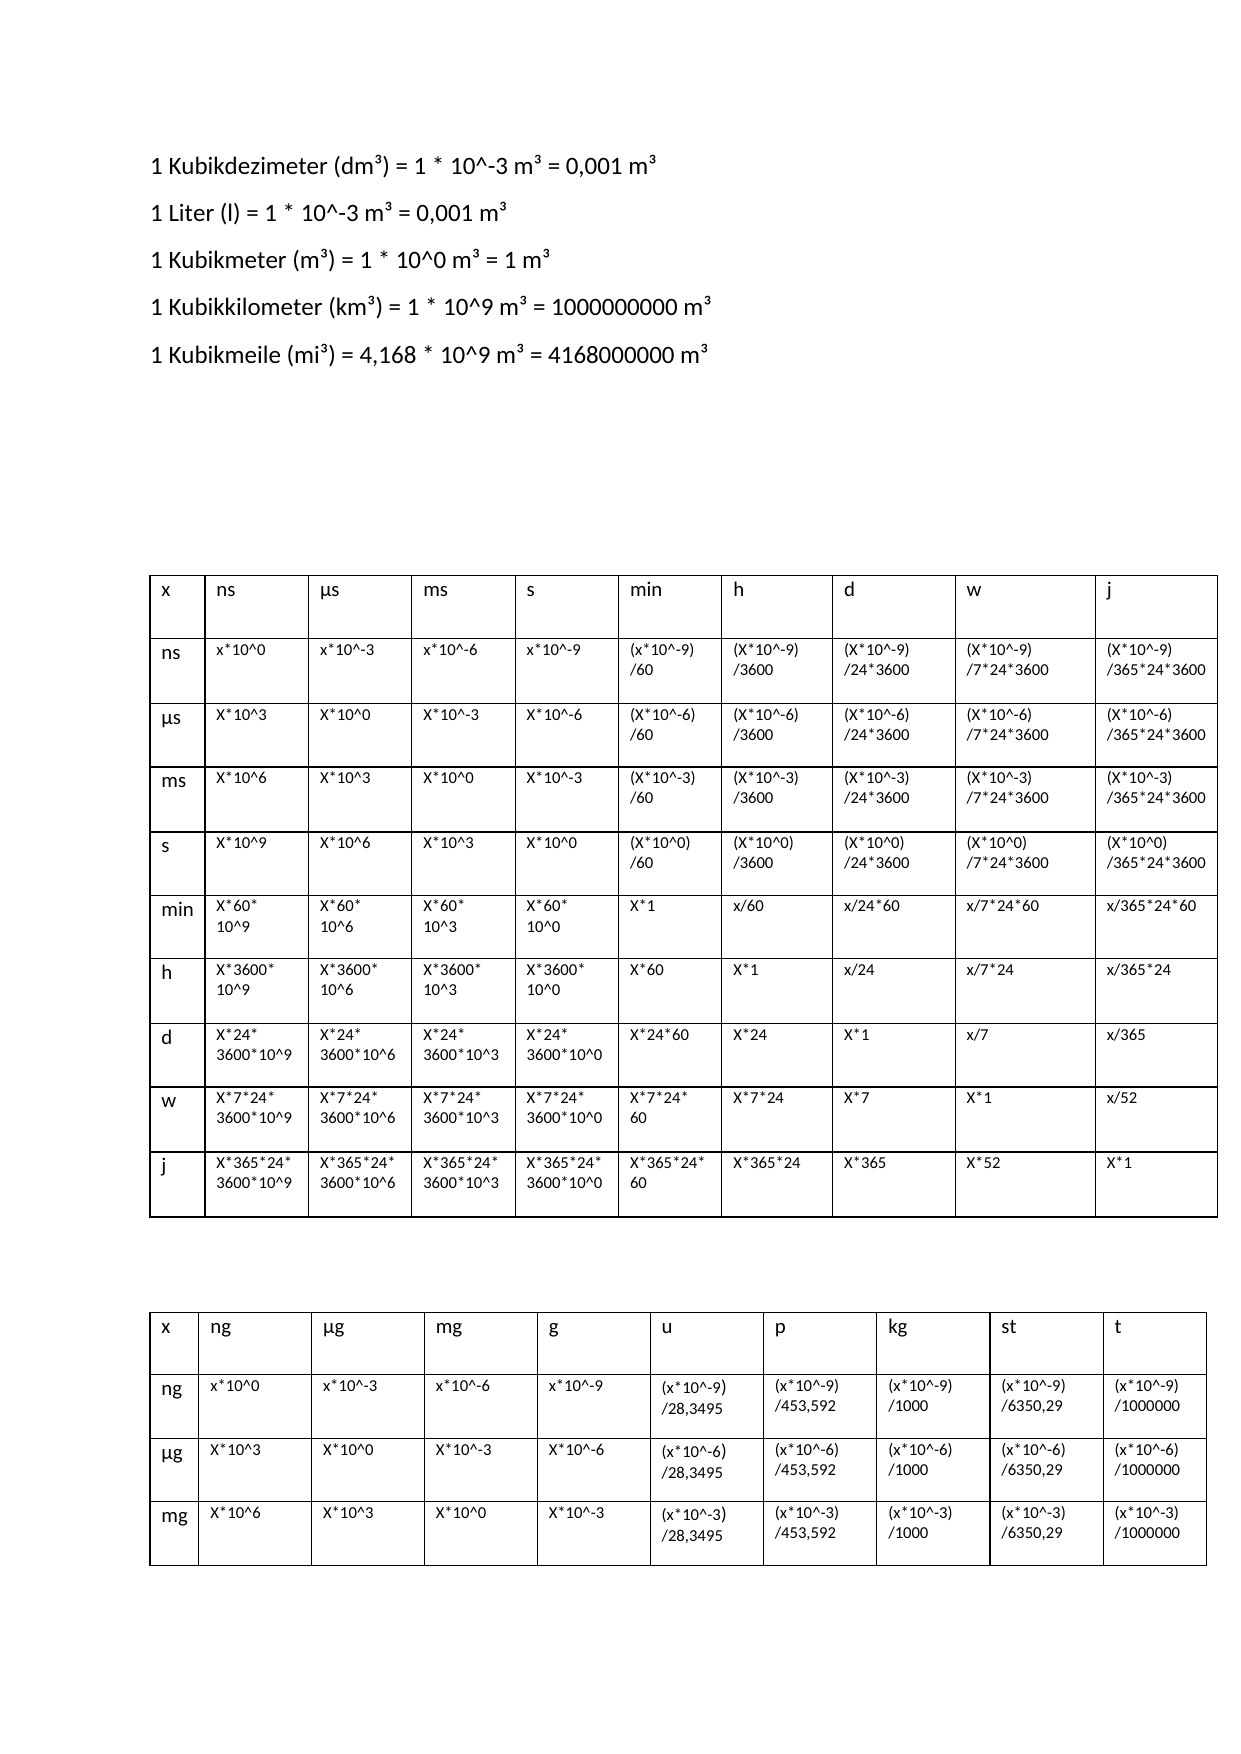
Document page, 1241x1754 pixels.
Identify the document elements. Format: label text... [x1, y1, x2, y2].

table_cell x*10^0 [206, 639, 308, 703]
table_header µs [309, 576, 411, 638]
table_header g [538, 1313, 650, 1374]
table_header x [151, 576, 204, 638]
table_cell X*10^-3 [516, 768, 618, 831]
table_cell X*60* 10^6 [309, 896, 411, 958]
table_cell X*24* 3600*10^6 [309, 1024, 411, 1086]
table_cell X*60* 10^9 [206, 896, 308, 958]
table_cell x/24 [833, 959, 955, 1023]
table_cell x/365*24*60 [1096, 896, 1217, 958]
table_cell x/52 [1096, 1088, 1217, 1151]
table_cell X*10^3 [309, 768, 411, 831]
table_cell X*365*24* 3600*10^6 [309, 1153, 411, 1216]
table_cell ns [151, 639, 204, 703]
table_cell (x*10^-9) /1000000 [1104, 1375, 1206, 1438]
table_cell (X*10^-6) /365*24*3600 [1096, 704, 1217, 766]
table_cell X*10^0 [516, 833, 618, 895]
table_cell X*365 [833, 1153, 955, 1216]
table_cell (x*10^-6) /453,592 [764, 1439, 876, 1501]
table_cell X*10^6 [206, 768, 308, 831]
table_cell X*10^9 [206, 833, 308, 895]
table_header µg [312, 1313, 424, 1374]
table_header h [722, 576, 832, 638]
table_cell (X*10^-3) /365*24*3600 [1096, 768, 1217, 831]
table_cell mg [151, 1502, 198, 1565]
table_header j [1096, 576, 1217, 638]
table_cell X*10^3 [412, 833, 515, 895]
table_cell X*3600* 10^6 [309, 959, 411, 1023]
table_cell (X*10^-9) /365*24*3600 [1096, 639, 1217, 703]
table_cell x/60 [722, 896, 832, 958]
table_cell X*10^-3 [425, 1439, 537, 1501]
table_cell X*1 [956, 1088, 1095, 1151]
table_header mg [425, 1313, 537, 1374]
table_cell x*10^-6 [412, 639, 515, 703]
table_cell x*10^-9 [538, 1375, 650, 1438]
text 1 Kubikdezimeter (dm³) = 1 * 10^-3 m³ = 0,001 m³ [150, 150, 1090, 181]
table_cell X*365*24* 3600*10^3 [412, 1153, 515, 1216]
table_cell min [151, 896, 204, 958]
table_cell X*10^-6 [538, 1439, 650, 1501]
table_cell µs [151, 704, 204, 766]
table_header p [764, 1313, 876, 1374]
table_header s [516, 576, 618, 638]
table_header kg [877, 1313, 989, 1374]
table_cell (X*10^-3) /24*3600 [833, 768, 955, 831]
table_cell x/365*24 [1096, 959, 1217, 1023]
text 1 Kubikmeile (mi³) = 4,168 * 10^9 m³ = 4168000000 m³ [150, 339, 1090, 369]
table_cell X*7 [833, 1088, 955, 1151]
table_cell X*10^0 [425, 1502, 537, 1565]
table_cell ng [151, 1375, 198, 1438]
table_cell X*10^0 [312, 1439, 424, 1501]
table_cell (x*10^-3) /28,3495 [651, 1502, 763, 1565]
table_cell x*10^-3 [312, 1375, 424, 1438]
table_cell X*60* 10^3 [412, 896, 515, 958]
table_cell X*10^-6 [516, 704, 618, 766]
table_cell (X*10^0) /3600 [722, 833, 832, 895]
table_cell (X*10^0) /7*24*3600 [956, 833, 1095, 895]
table_cell X*7*24* 3600*10^6 [309, 1088, 411, 1151]
table_cell X*7*24* 3600*10^9 [206, 1088, 308, 1151]
table_cell X*60 [619, 959, 721, 1023]
table_cell X*60* 10^0 [516, 896, 618, 958]
table_cell ms [151, 768, 204, 831]
table_cell (X*10^-3) /60 [619, 768, 721, 831]
table_cell h [151, 959, 204, 1023]
table_cell x/7 [956, 1024, 1095, 1086]
table_cell µg [151, 1439, 198, 1501]
table_header ng [199, 1313, 311, 1374]
table_cell x/7*24*60 [956, 896, 1095, 958]
table_cell w [151, 1088, 204, 1151]
table_cell (x*10^-9) /453,592 [764, 1375, 876, 1438]
table_cell j [151, 1153, 204, 1216]
table_cell X*7*24* 60 [619, 1088, 721, 1151]
table_cell X*3600* 10^3 [412, 959, 515, 1023]
text 1 Kubikkilometer (km³) = 1 * 10^9 m³ = 1000000000 m³ [150, 292, 1090, 322]
table_header min [619, 576, 721, 638]
table_cell x/365 [1096, 1024, 1217, 1086]
table_cell (x*10^-9) /6350,29 [991, 1375, 1103, 1438]
table_cell (x*10^-3) /453,592 [764, 1502, 876, 1565]
table_cell x/24*60 [833, 896, 955, 958]
table_header w [956, 576, 1095, 638]
table_cell (X*10^-6) /60 [619, 704, 721, 766]
table_cell (X*10^0) /365*24*3600 [1096, 833, 1217, 895]
table_cell X*365*24* 60 [619, 1153, 721, 1216]
table_cell X*7*24* 3600*10^0 [516, 1088, 618, 1151]
table_cell X*365*24* 3600*10^0 [516, 1153, 618, 1216]
table_cell (X*10^-3) /7*24*3600 [956, 768, 1095, 831]
table_cell (x*10^-3) /6350,29 [991, 1502, 1103, 1565]
table_header d [833, 576, 955, 638]
table_cell X*10^0 [309, 704, 411, 766]
table_cell X*7*24 [722, 1088, 832, 1151]
table_cell X*365*24* 3600*10^9 [206, 1153, 308, 1216]
table_cell (x*10^-6) /28,3495 [651, 1439, 763, 1501]
table_cell (X*10^-9) /24*3600 [833, 639, 955, 703]
table_cell X*10^3 [206, 704, 308, 766]
table_cell X*24* 3600*10^3 [412, 1024, 515, 1086]
table_cell X*3600* 10^0 [516, 959, 618, 1023]
table_header st [991, 1313, 1103, 1374]
table_cell X*1 [833, 1024, 955, 1086]
table_cell X*10^-3 [412, 704, 515, 766]
table_cell (X*10^-6) /24*3600 [833, 704, 955, 766]
text 1 Kubikmeter (m³) = 1 * 10^0 m³ = 1 m³ [150, 244, 1090, 275]
table_cell X*1 [722, 959, 832, 1023]
table_cell x*10^-9 [516, 639, 618, 703]
table_cell x/7*24 [956, 959, 1095, 1023]
table_cell d [151, 1024, 204, 1086]
table_cell X*1 [1096, 1153, 1217, 1216]
table_cell x*10^0 [199, 1375, 311, 1438]
table_cell (X*10^0) /60 [619, 833, 721, 895]
table_cell (X*10^-9) /3600 [722, 639, 832, 703]
table_cell X*10^-3 [538, 1502, 650, 1565]
table_cell X*10^6 [199, 1502, 311, 1565]
text 1 Liter (l) = 1 * 10^-3 m³ = 0,001 m³ [150, 197, 1090, 228]
table_cell (X*10^-9) /7*24*3600 [956, 639, 1095, 703]
table_cell (x*10^-3) /1000000 [1104, 1502, 1206, 1565]
table_cell (X*10^-3) /3600 [722, 768, 832, 831]
table_cell X*24* 3600*10^9 [206, 1024, 308, 1086]
table_cell x*10^-6 [425, 1375, 537, 1438]
table_cell X*24 [722, 1024, 832, 1086]
table_cell (x*10^-9) /28,3495 [651, 1375, 763, 1438]
table_cell X*10^0 [412, 768, 515, 831]
table_cell (X*10^-6) /3600 [722, 704, 832, 766]
table_cell X*365*24 [722, 1153, 832, 1216]
table_cell (x*10^-6) /1000000 [1104, 1439, 1206, 1501]
table_cell X*24*60 [619, 1024, 721, 1086]
table_cell (x*10^-6) /1000 [877, 1439, 989, 1501]
table_cell X*3600* 10^9 [206, 959, 308, 1023]
table_cell X*24* 3600*10^0 [516, 1024, 618, 1086]
table_cell (X*10^-6) /7*24*3600 [956, 704, 1095, 766]
table_header u [651, 1313, 763, 1374]
table_cell X*52 [956, 1153, 1095, 1216]
table_cell (x*10^-6) /6350,29 [991, 1439, 1103, 1501]
table_cell (x*10^-9) /60 [619, 639, 721, 703]
table_cell X*7*24* 3600*10^3 [412, 1088, 515, 1151]
table_cell (X*10^0) /24*3600 [833, 833, 955, 895]
table_cell s [151, 833, 204, 895]
table_header t [1104, 1313, 1206, 1374]
table_cell X*10^3 [312, 1502, 424, 1565]
table_header ms [412, 576, 515, 638]
table_cell x*10^-3 [309, 639, 411, 703]
table_cell (x*10^-9) /1000 [877, 1375, 989, 1438]
table_header x [151, 1313, 198, 1374]
table_cell X*10^3 [199, 1439, 311, 1501]
table_header ns [206, 576, 308, 638]
table_cell X*10^6 [309, 833, 411, 895]
table_cell (x*10^-3) /1000 [877, 1502, 989, 1565]
table_cell X*1 [619, 896, 721, 958]
